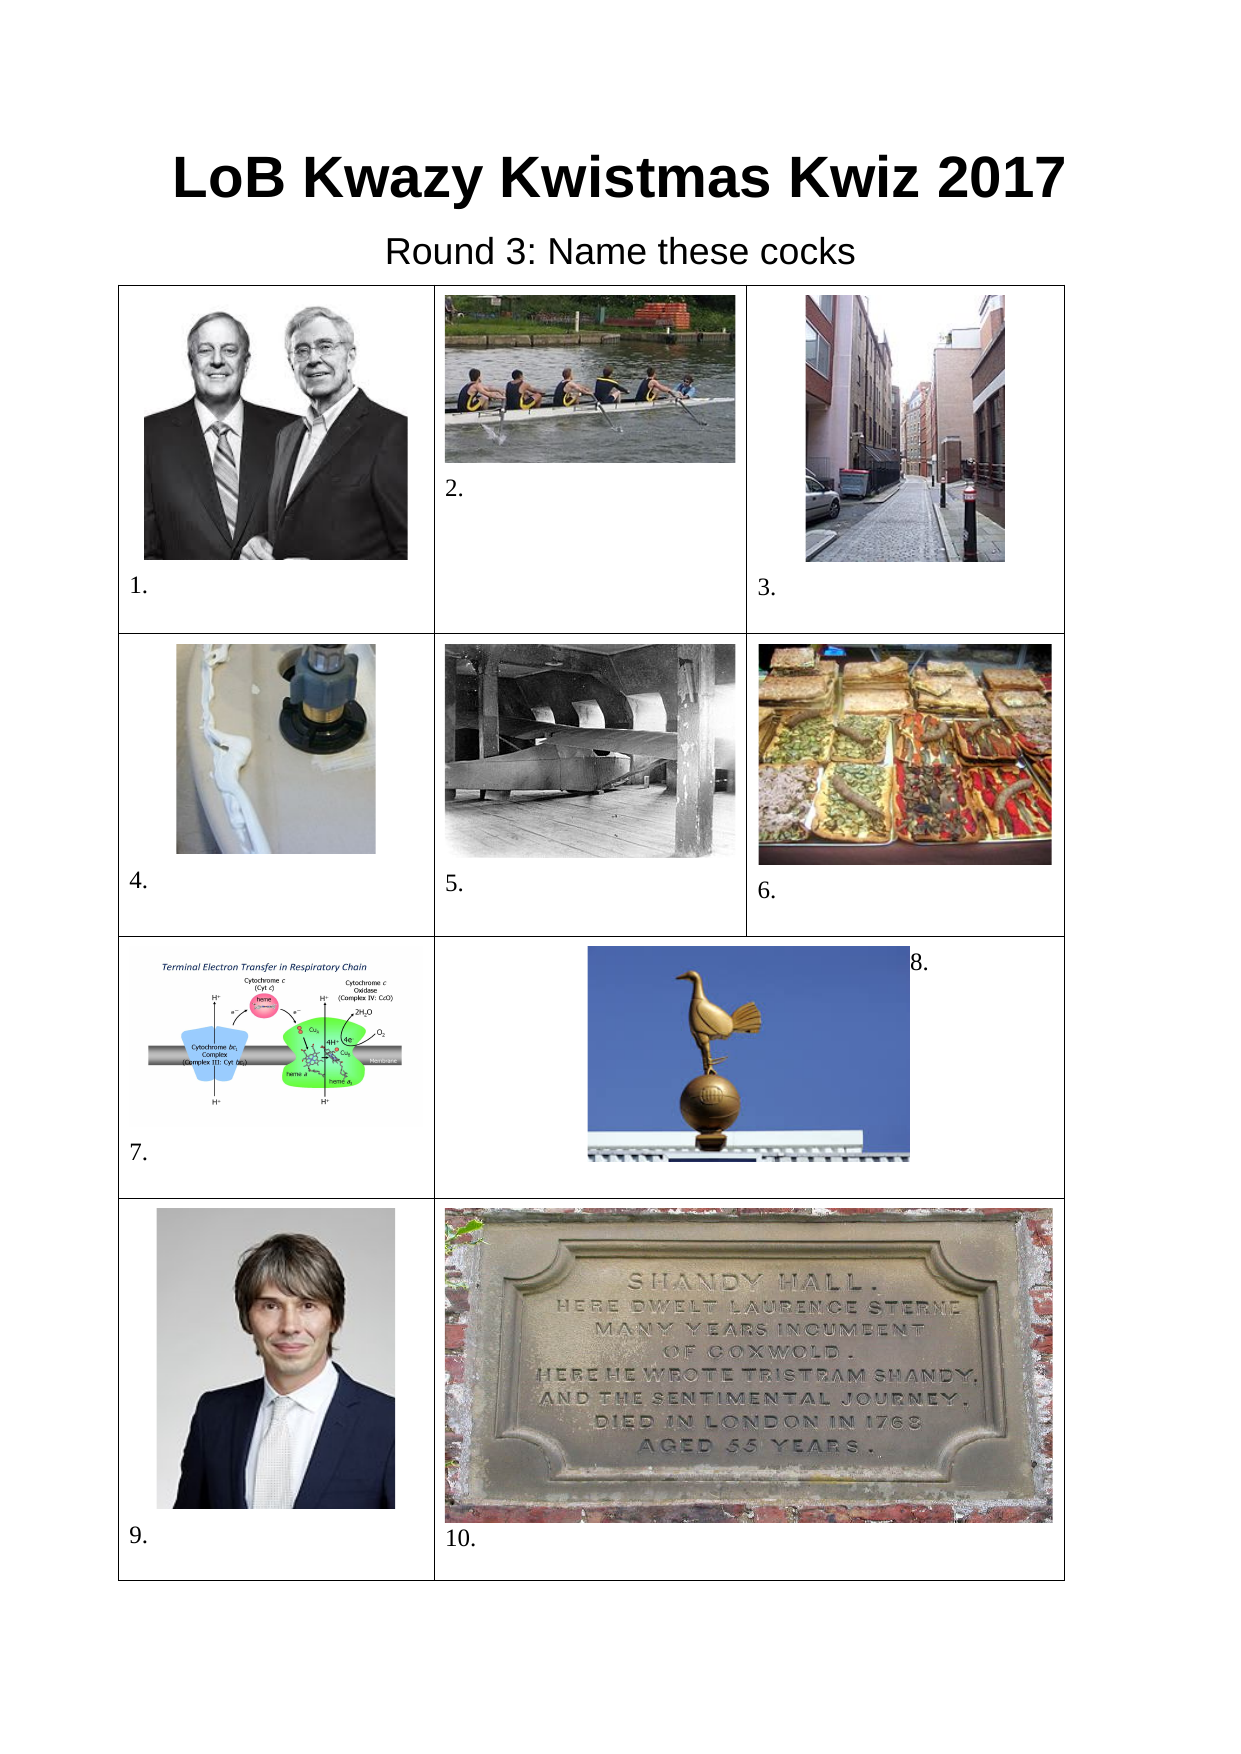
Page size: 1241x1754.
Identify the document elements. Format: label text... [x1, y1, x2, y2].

picture [805, 295, 1005, 562]
picture [128, 946, 424, 1127]
picture [444, 644, 736, 858]
table_cell 8. [435, 937, 1064, 1198]
table_header 2. [435, 286, 746, 633]
picture [444, 295, 736, 463]
picture [758, 644, 1052, 865]
table_header 3. [747, 286, 1064, 633]
subtitle Round 3: Name these cocks [118, 229, 1122, 272]
picture [156, 1208, 396, 1509]
table_cell 4. [119, 634, 434, 936]
table_cell 6. [747, 634, 1064, 936]
picture [176, 644, 376, 854]
table_cell 9. [119, 1199, 434, 1580]
picture [144, 295, 408, 560]
table_header 1. [119, 286, 434, 633]
picture [587, 946, 910, 1162]
title LoB Kwazy Kwistmas Kwiz 2017 [118, 143, 1122, 210]
table_cell 10. [435, 1199, 1064, 1580]
table_cell 5. [435, 634, 746, 936]
picture [444, 1208, 1053, 1523]
table_cell 7. [119, 937, 434, 1198]
